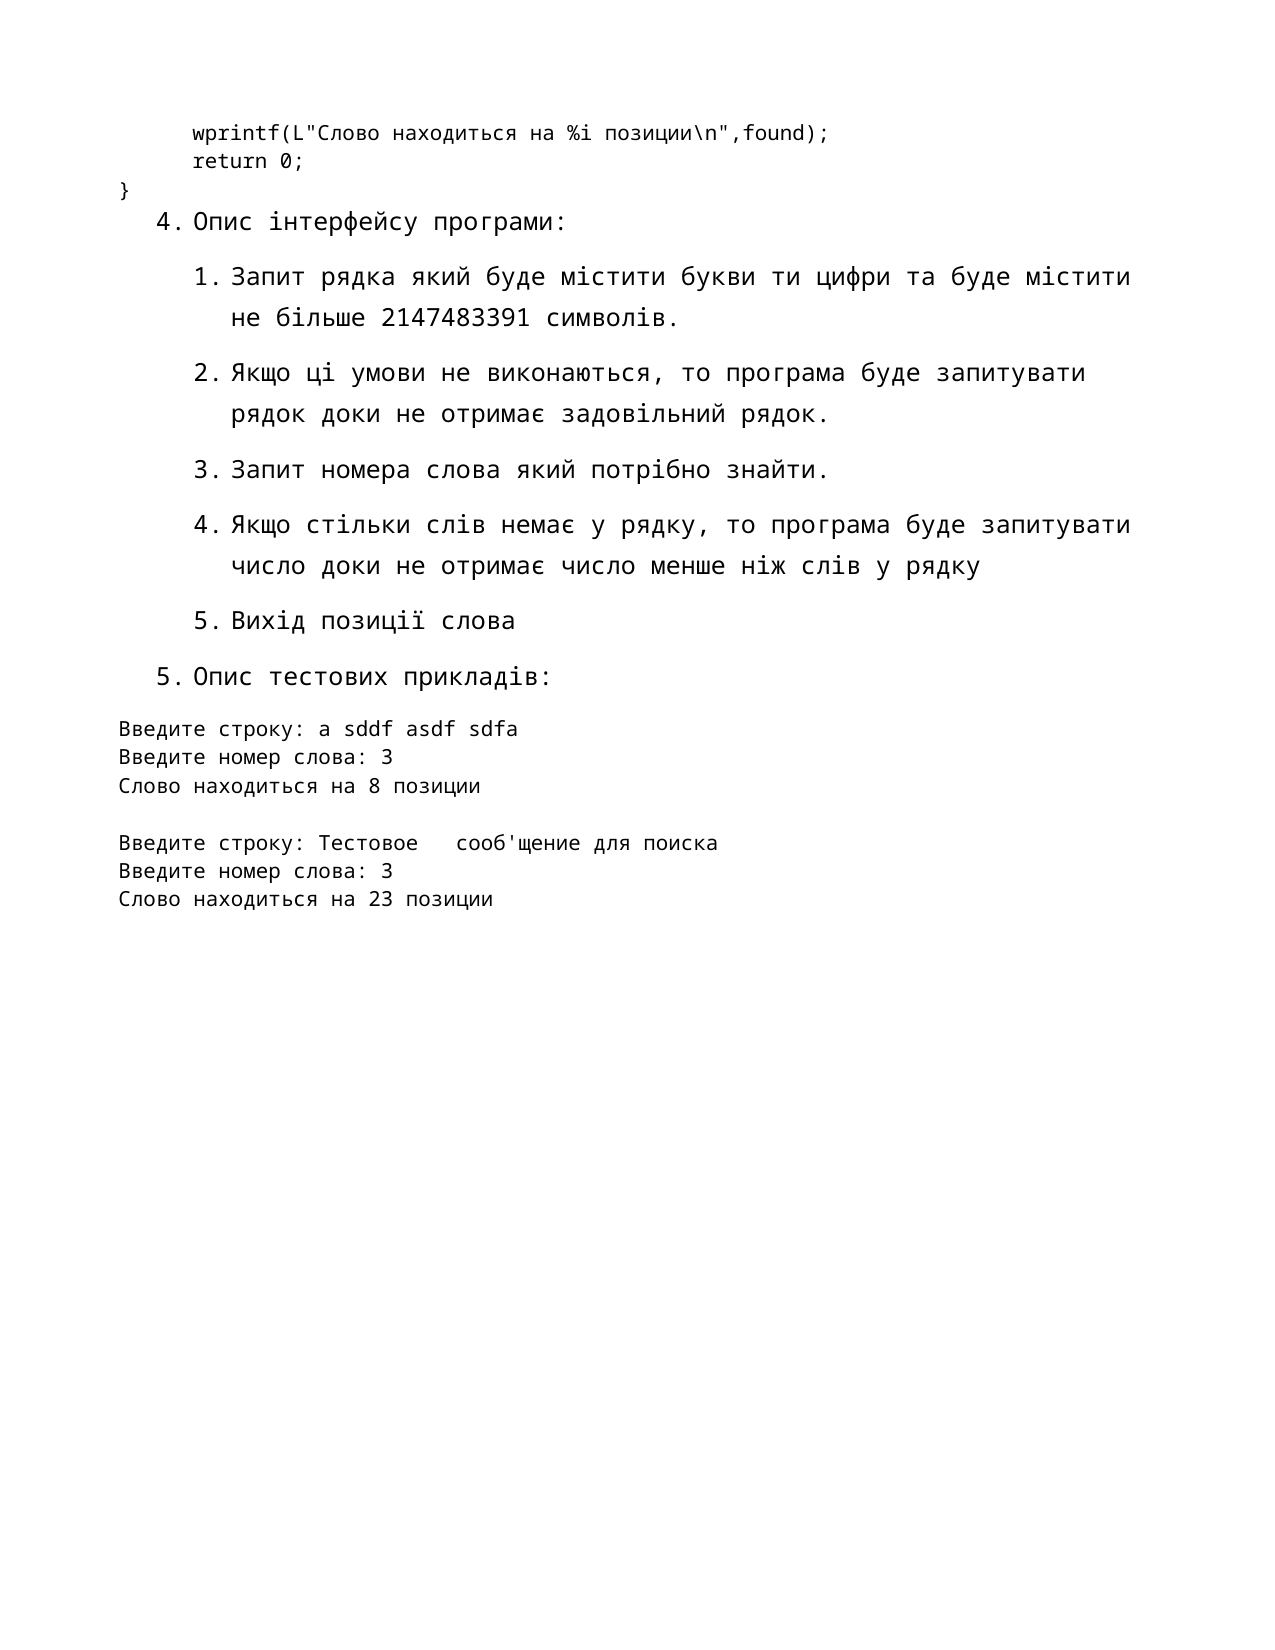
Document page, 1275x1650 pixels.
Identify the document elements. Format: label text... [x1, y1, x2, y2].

text Введите строку: Тестовое сооб'щение для поиска [118, 828, 1157, 856]
list Вихід позиції слова [193, 603, 1157, 637]
text } [118, 175, 1157, 203]
text Введите строку: a sddf asdf sdfa [118, 714, 1157, 742]
text Введите номер слова: 3 [118, 742, 1157, 771]
list Якщо стільки слів немає у рядку, то програма буде запитувати число доки не отримає число менше ніж слів у рядку [193, 507, 1157, 582]
text Введите номер слова: 3 [118, 856, 1157, 884]
text Слово находиться на 8 позиции [118, 771, 1157, 799]
list Опис тестових прикладів: [156, 658, 1157, 692]
list Запит номера слова який потрібно знайти. [193, 451, 1157, 485]
list Якщо ці умови не виконаються, то програма буде запитувати рядок доки не отримає задовільний рядок. [193, 355, 1157, 430]
text return 0; [118, 147, 1157, 175]
text wprintf(L"Слово находиться на %i позиции\n",found); [118, 118, 1157, 147]
text Слово находиться на 23 позиции [118, 884, 1157, 913]
list Запит рядка який буде містити букви ти цифри та буде містити не більше 2147483391 символів. [193, 259, 1157, 334]
list Опис інтерфейсу програми: [156, 203, 1157, 237]
